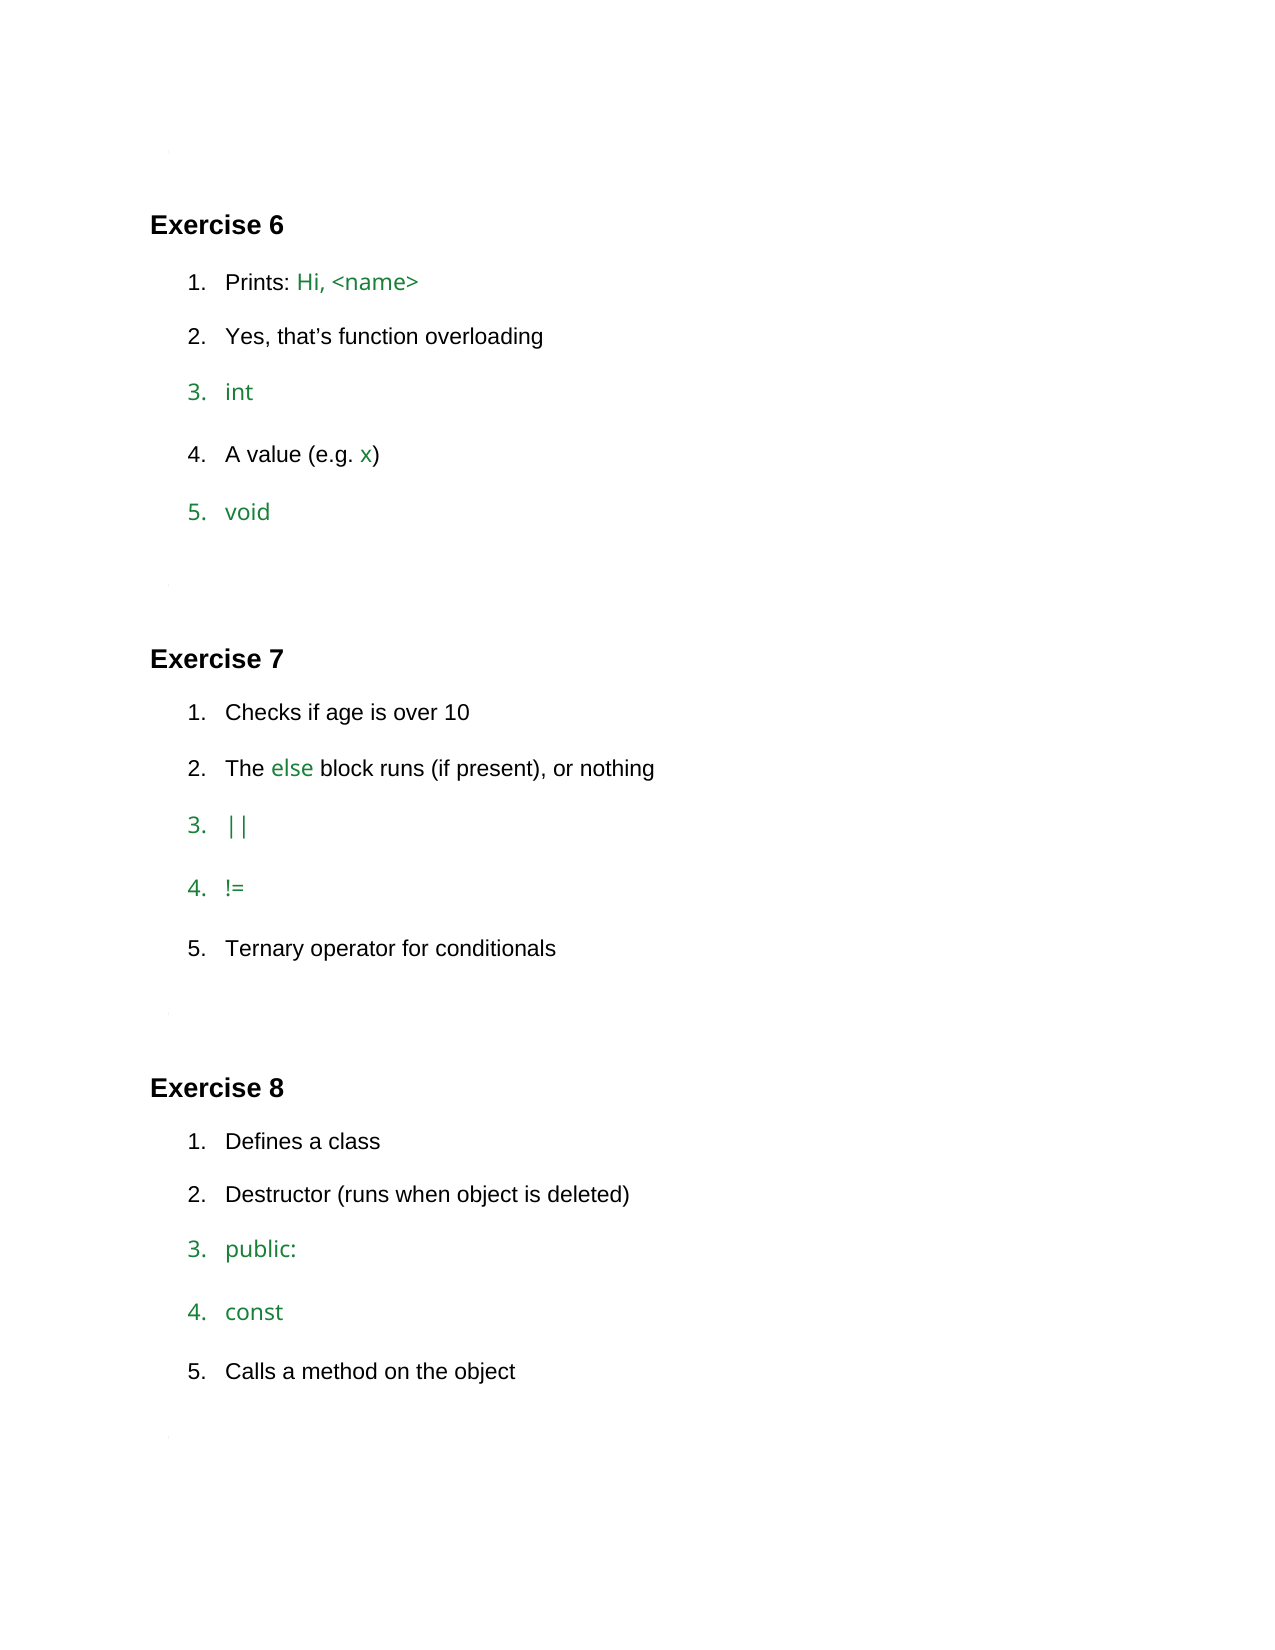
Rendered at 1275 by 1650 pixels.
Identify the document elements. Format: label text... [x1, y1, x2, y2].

list Prints: Hi, <name> [187, 266, 1125, 323]
list The else block runs (if present), or nothing [187, 752, 1125, 809]
list Destructor (runs when object is deleted) [187, 1181, 1125, 1233]
list void [187, 496, 1125, 558]
list != [187, 872, 1125, 934]
list Checks if age is over 10 [187, 699, 1125, 752]
subtitle Exercise 6 [150, 209, 1125, 241]
list Defines a class [187, 1128, 1125, 1181]
list public: [187, 1233, 1125, 1296]
list Ternary operator for conditionals [187, 934, 1125, 987]
list || [187, 809, 1125, 872]
list Calls a method on the object [187, 1358, 1125, 1411]
list const [187, 1296, 1125, 1358]
subtitle Exercise 8 [150, 1072, 1125, 1103]
list Yes, that’s function overloading [187, 323, 1125, 376]
list A value (e.g. x) [187, 438, 1125, 496]
subtitle Exercise 7 [150, 643, 1125, 674]
list int [187, 376, 1125, 438]
